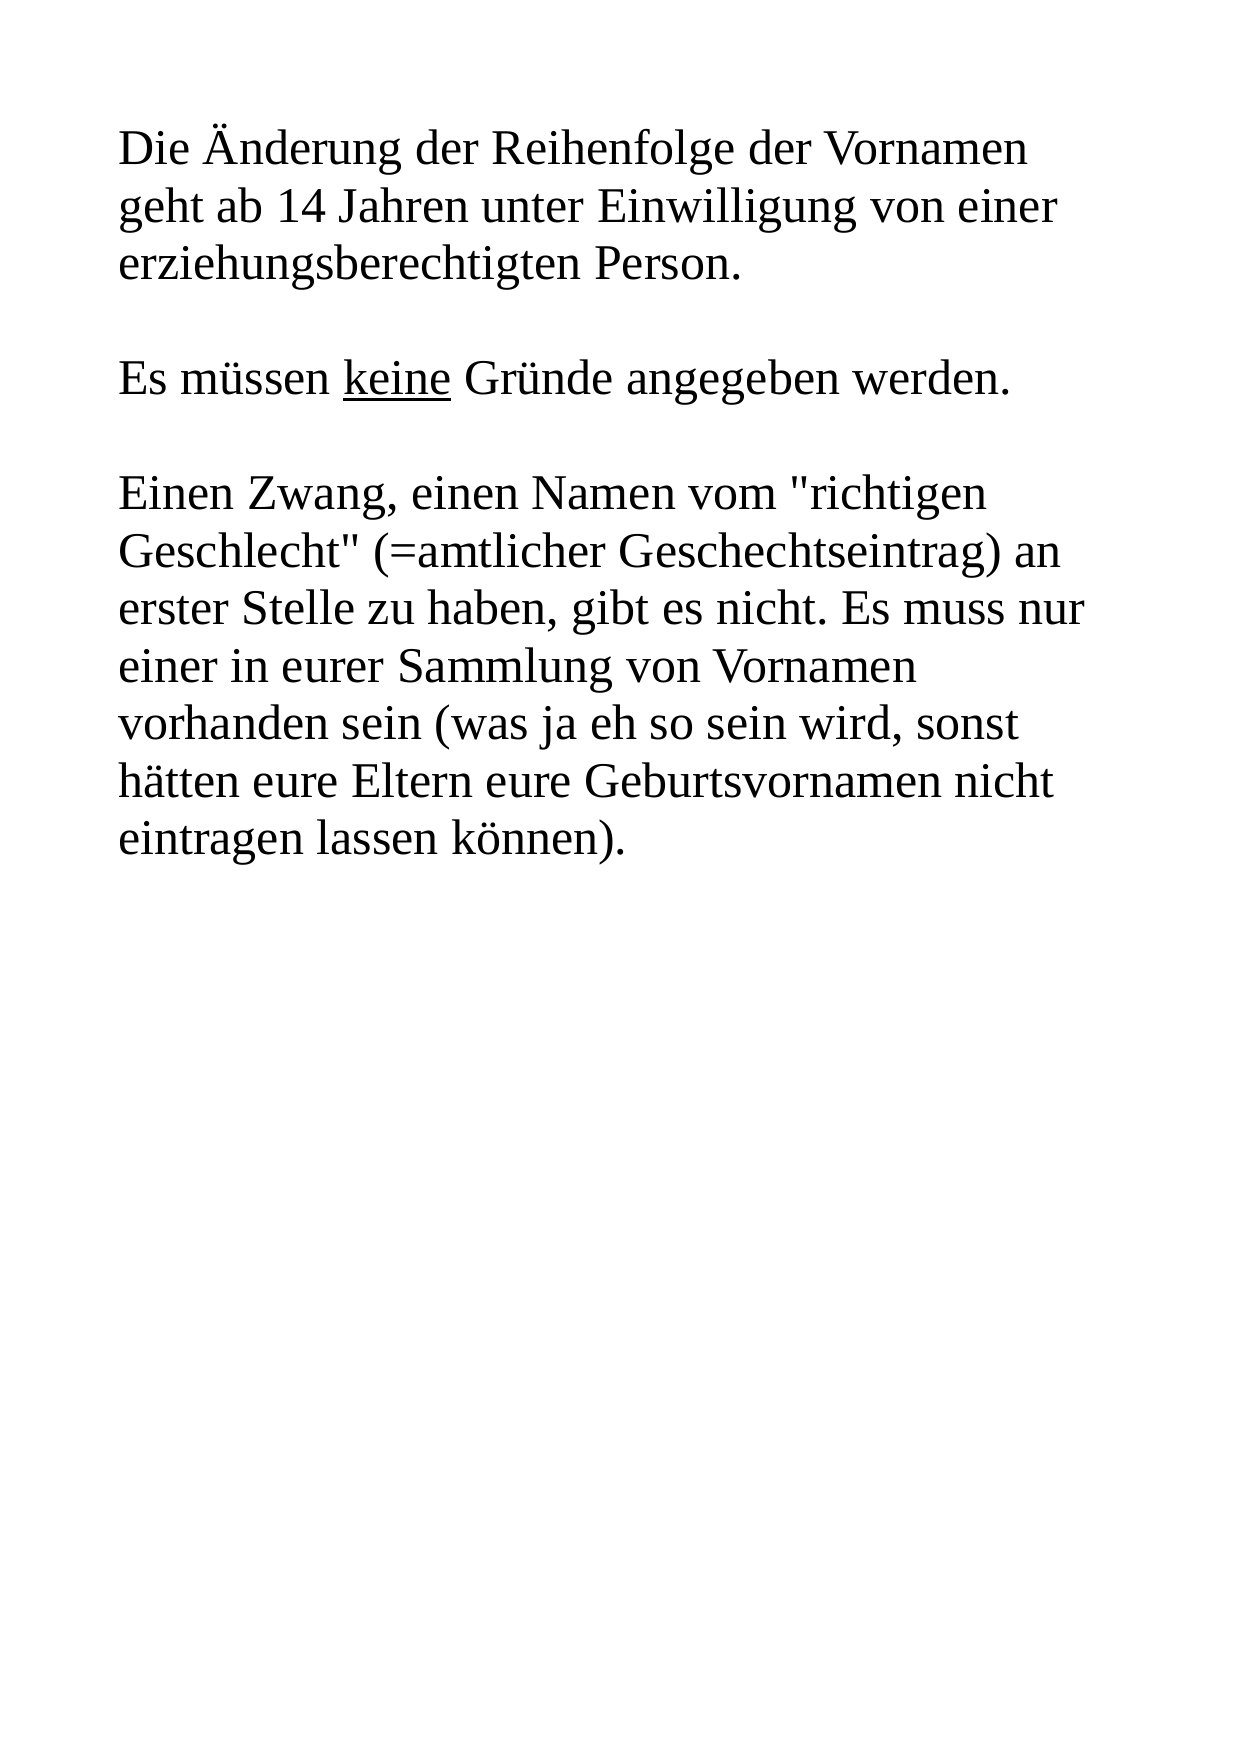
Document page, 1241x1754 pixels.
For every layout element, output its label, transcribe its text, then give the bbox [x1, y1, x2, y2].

text Die Änderung der Reihenfolge der Vornamen geht ab 14 Jahren unter Einwilligung von einer erziehungsberechtigten Person. [118, 118, 1122, 291]
text Einen Zwang, einen Namen vom "richtigen Geschlecht" (=amtlicher Geschechtseintrag) an erster Stelle zu haben, gibt es nicht. Es muss nur einer in eurer Sammlung von Vornamen vorhanden sein (was ja eh so sein wird, sonst hätten eure Eltern eure Geburtsvornamen nicht eintragen lassen können). [118, 463, 1122, 866]
text Es müssen keine Gründe angegeben werden. [118, 348, 1122, 406]
